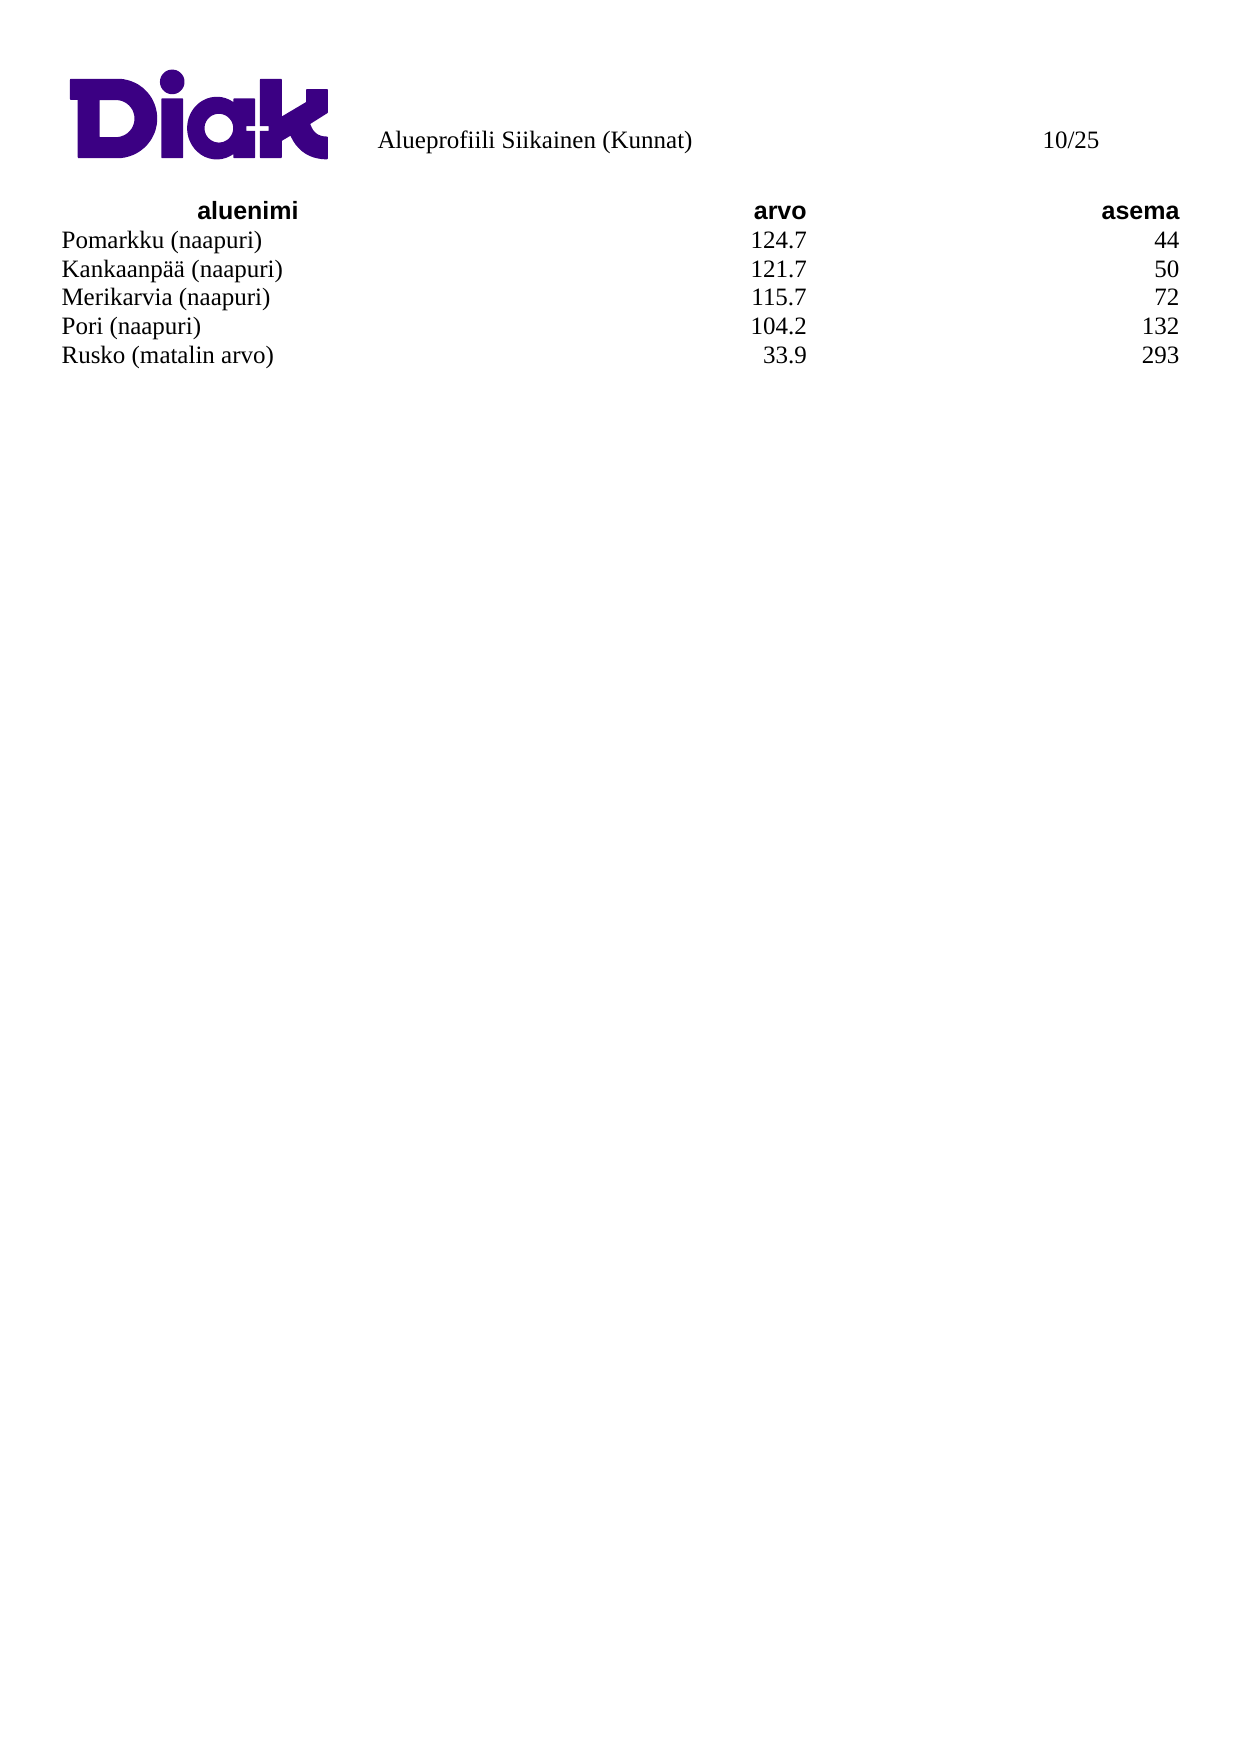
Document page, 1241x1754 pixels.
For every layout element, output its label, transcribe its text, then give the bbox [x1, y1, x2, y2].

table_cell 124.7 [434, 225, 806, 254]
table_cell Rusko (matalin arvo) [61, 340, 434, 369]
table_cell Pori (naapuri) [61, 311, 434, 340]
table_cell 121.7 [434, 254, 806, 282]
table_cell 104.2 [434, 311, 806, 340]
table_header asema [806, 196, 1179, 225]
table_cell 115.7 [434, 283, 806, 311]
table_cell 293 [806, 340, 1179, 369]
table_header aluenimi [61, 196, 434, 225]
table_cell Merikarvia (naapuri) [61, 283, 434, 311]
table_cell Kankaanpää (naapuri) [61, 254, 434, 282]
table_cell 132 [806, 311, 1179, 340]
table_header arvo [434, 196, 806, 225]
table_cell Pomarkku (naapuri) [61, 225, 434, 254]
table_cell 33.9 [434, 340, 806, 369]
table_cell 44 [806, 225, 1179, 254]
table_cell 72 [806, 283, 1179, 311]
table_cell 50 [806, 254, 1179, 282]
